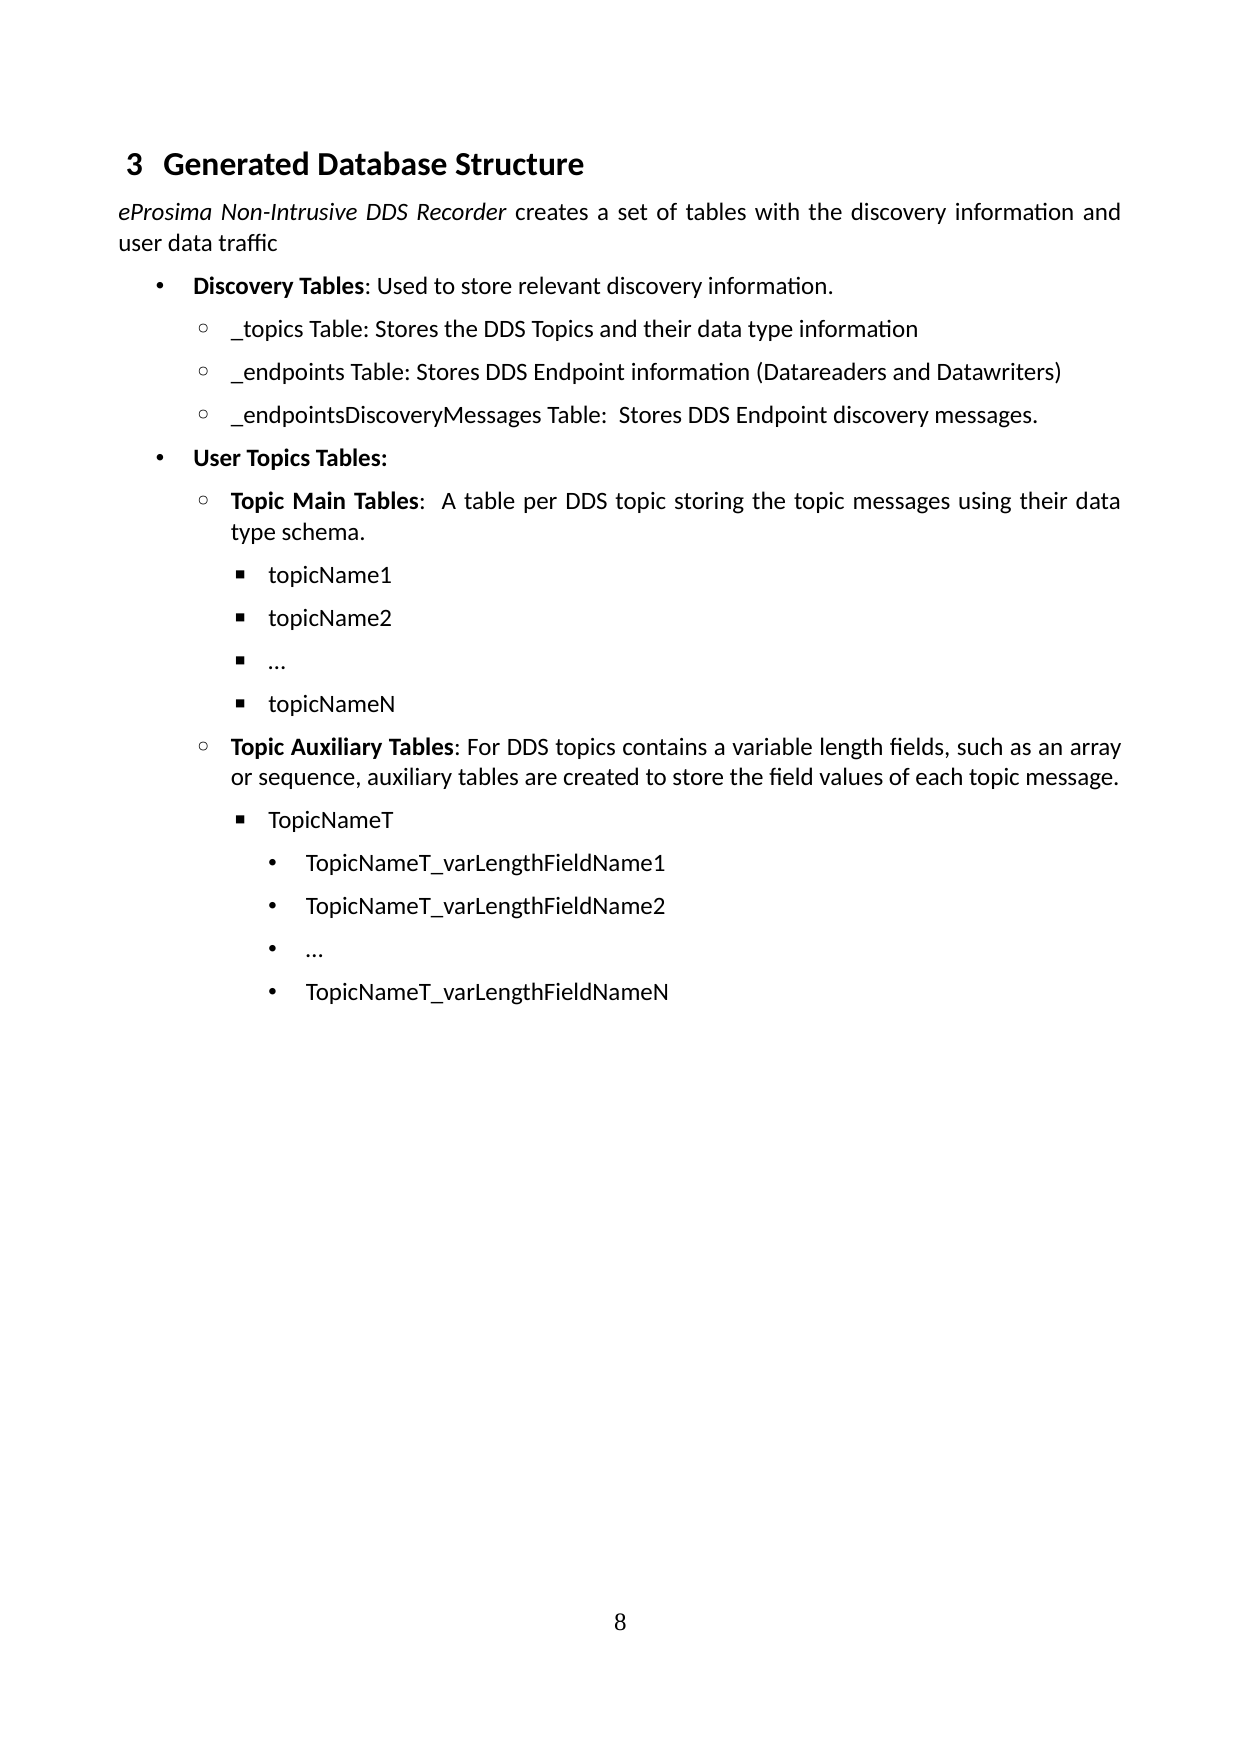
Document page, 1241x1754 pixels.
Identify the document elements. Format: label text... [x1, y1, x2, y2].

list TopicNameT_varLengthFieldName2 [268, 890, 1122, 921]
list topicNameN [231, 688, 1122, 718]
list Discovery Tables: Used to store relevant discovery information. [156, 270, 1122, 301]
list _endpoints Table: Stores DDS Endpoint information (Datareaders and Datawriters) [193, 356, 1122, 387]
list … [231, 645, 1122, 675]
list TopicNameT_varLengthFieldName1 [268, 847, 1122, 878]
list … [268, 933, 1122, 964]
list TopicNameT_varLengthFieldNameN [268, 976, 1122, 1007]
subtitle Generated Database Structure [118, 143, 1122, 184]
text eProsima Non-Intrusive DDS Recorder creates a set of tables with the discovery information and user data traffic [118, 197, 1122, 258]
list topicName2 [231, 602, 1122, 632]
list Topic Auxiliary Tables: For DDS topics contains a variable length fields, such as an array or sequence, auxiliary tables are created to store the field values of each topic message. [193, 731, 1122, 792]
list TopicNameT [231, 804, 1122, 835]
list _topics Table: Stores the DDS Topics and their data type information [193, 313, 1122, 344]
list _endpointsDiscoveryMessages Table: Stores DDS Endpoint discovery messages. [193, 399, 1122, 430]
list topicName1 [231, 559, 1122, 589]
list User Topics Tables: [156, 442, 1122, 473]
list Topic Main Tables: A table per DDS topic storing the topic messages using their data type schema. [193, 485, 1122, 546]
